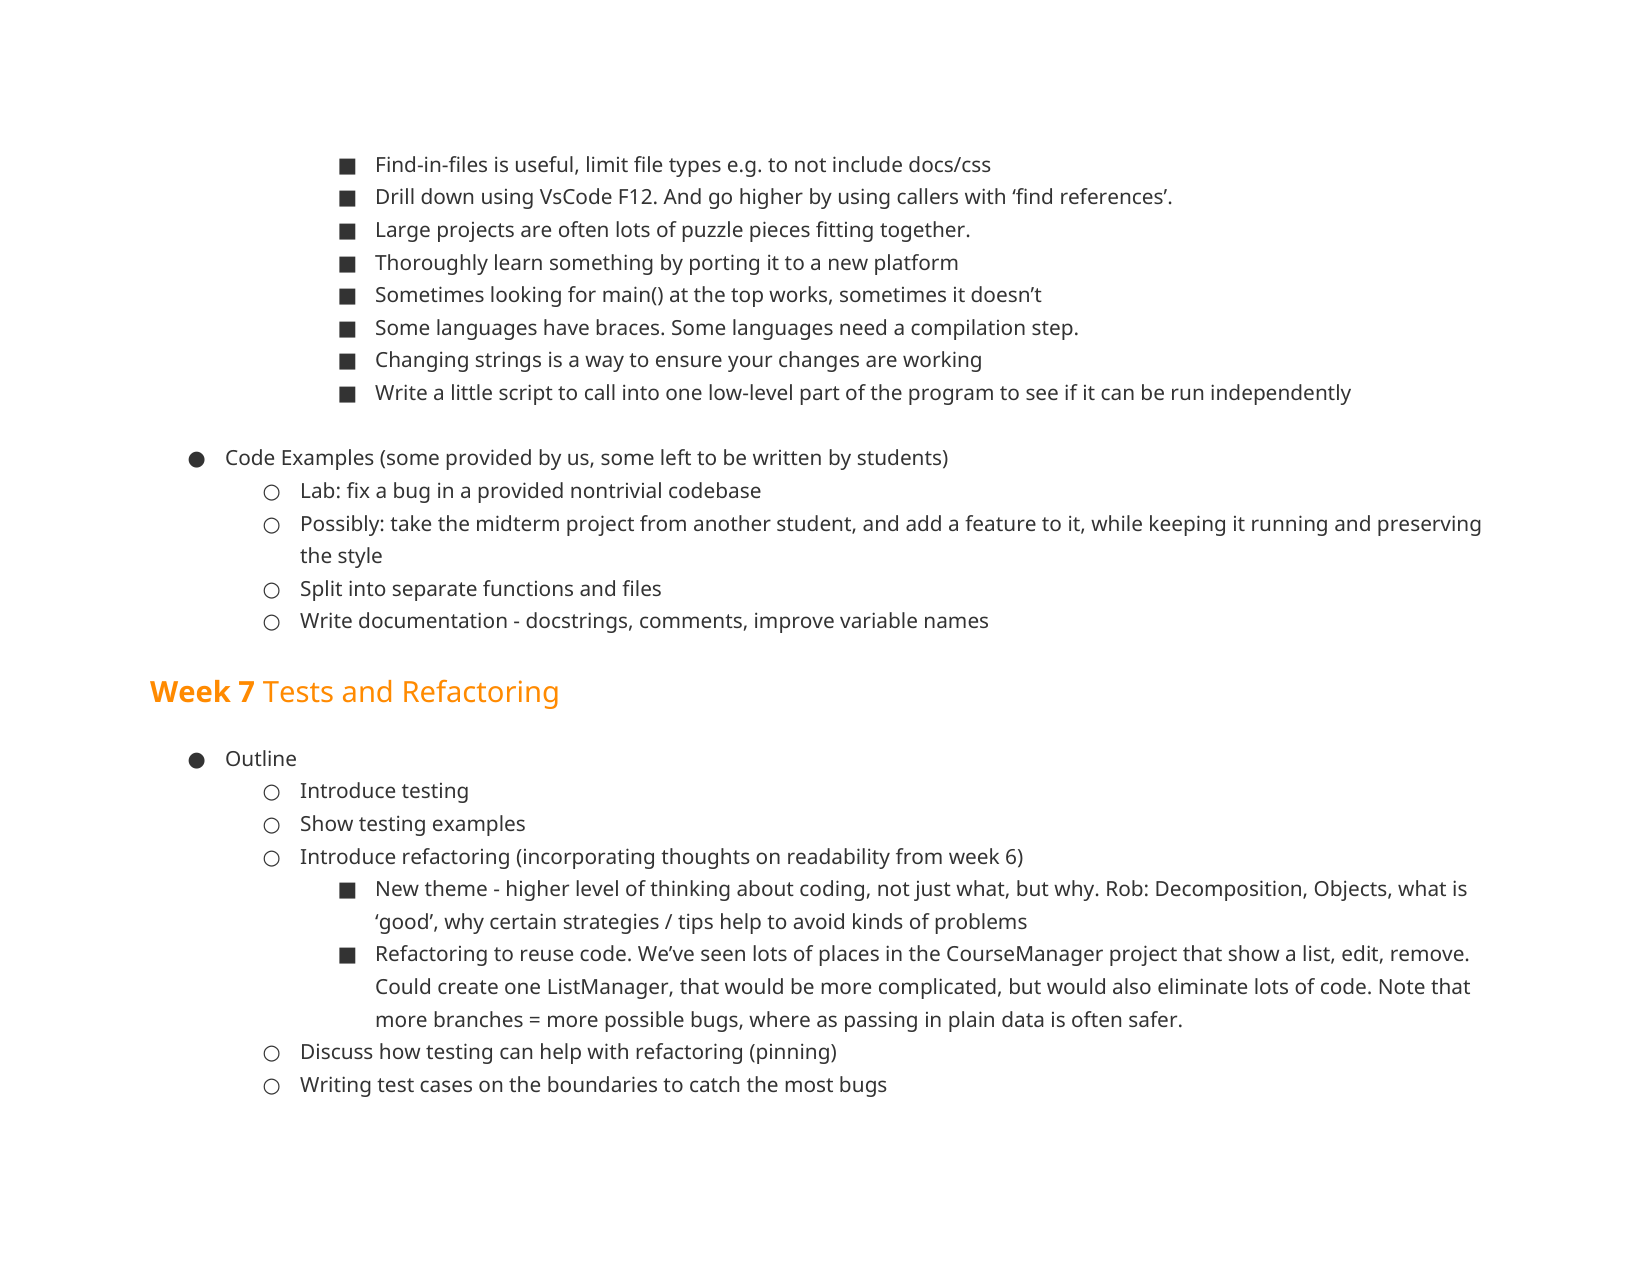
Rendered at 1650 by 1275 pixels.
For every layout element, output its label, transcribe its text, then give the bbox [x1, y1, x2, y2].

list Refactoring to reuse code. We’ve seen lots of places in the CourseManager project that show a list, edit, remove. Could create one ListManager, that would be more complicated, but would also eliminate lots of code. Note that more branches = more possible bugs, where as passing in plain data is often safer. [337, 939, 1500, 1033]
list Introduce testing [262, 777, 1500, 805]
subtitle Week 7 Tests and Refactoring [150, 672, 1500, 711]
list Lab: fix a bug in a provided nontrivial codebase [262, 476, 1500, 504]
list Changing strings is a way to ensure your changes are working [337, 346, 1500, 374]
list Write a little script to call into one low-level part of the program to see if it can be run independently [337, 378, 1500, 407]
list Split into separate functions and files [262, 574, 1500, 602]
list Discuss how testing can help with refactoring (pinning) [262, 1037, 1500, 1066]
list Find-in-files is useful, limit file types e.g. to not include docs/css [337, 150, 1500, 178]
list Write documentation - docstrings, comments, improve variable names [262, 606, 1500, 635]
list New theme - higher level of thinking about coding, not just what, but why. Rob: Decomposition, Objects, what is ‘good’, why certain strategies / tips help to avoid kinds of problems [337, 874, 1500, 935]
list Introduce refactoring (incorporating thoughts on readability from week 6) [262, 842, 1500, 870]
list Outline [187, 744, 1500, 772]
list Possibly: take the midterm project from another student, and add a feature to it, while keeping it running and preserving the style [262, 509, 1500, 570]
list Writing test cases on the boundaries to catch the most bugs [262, 1070, 1500, 1098]
list Sometimes looking for main() at the top works, sometimes it doesn’t [337, 280, 1500, 309]
list Some languages have braces. Some languages need a compilation step. [337, 313, 1500, 341]
list Large projects are often lots of puzzle pieces fitting together. [337, 215, 1500, 244]
list Thoroughly learn something by porting it to a new platform [337, 248, 1500, 276]
list Drill down using VsCode F12. And go higher by using callers with ‘find references’. [337, 183, 1500, 211]
list Show testing examples [262, 809, 1500, 838]
list Code Examples (some provided by us, some left to be written by students) [187, 443, 1500, 472]
